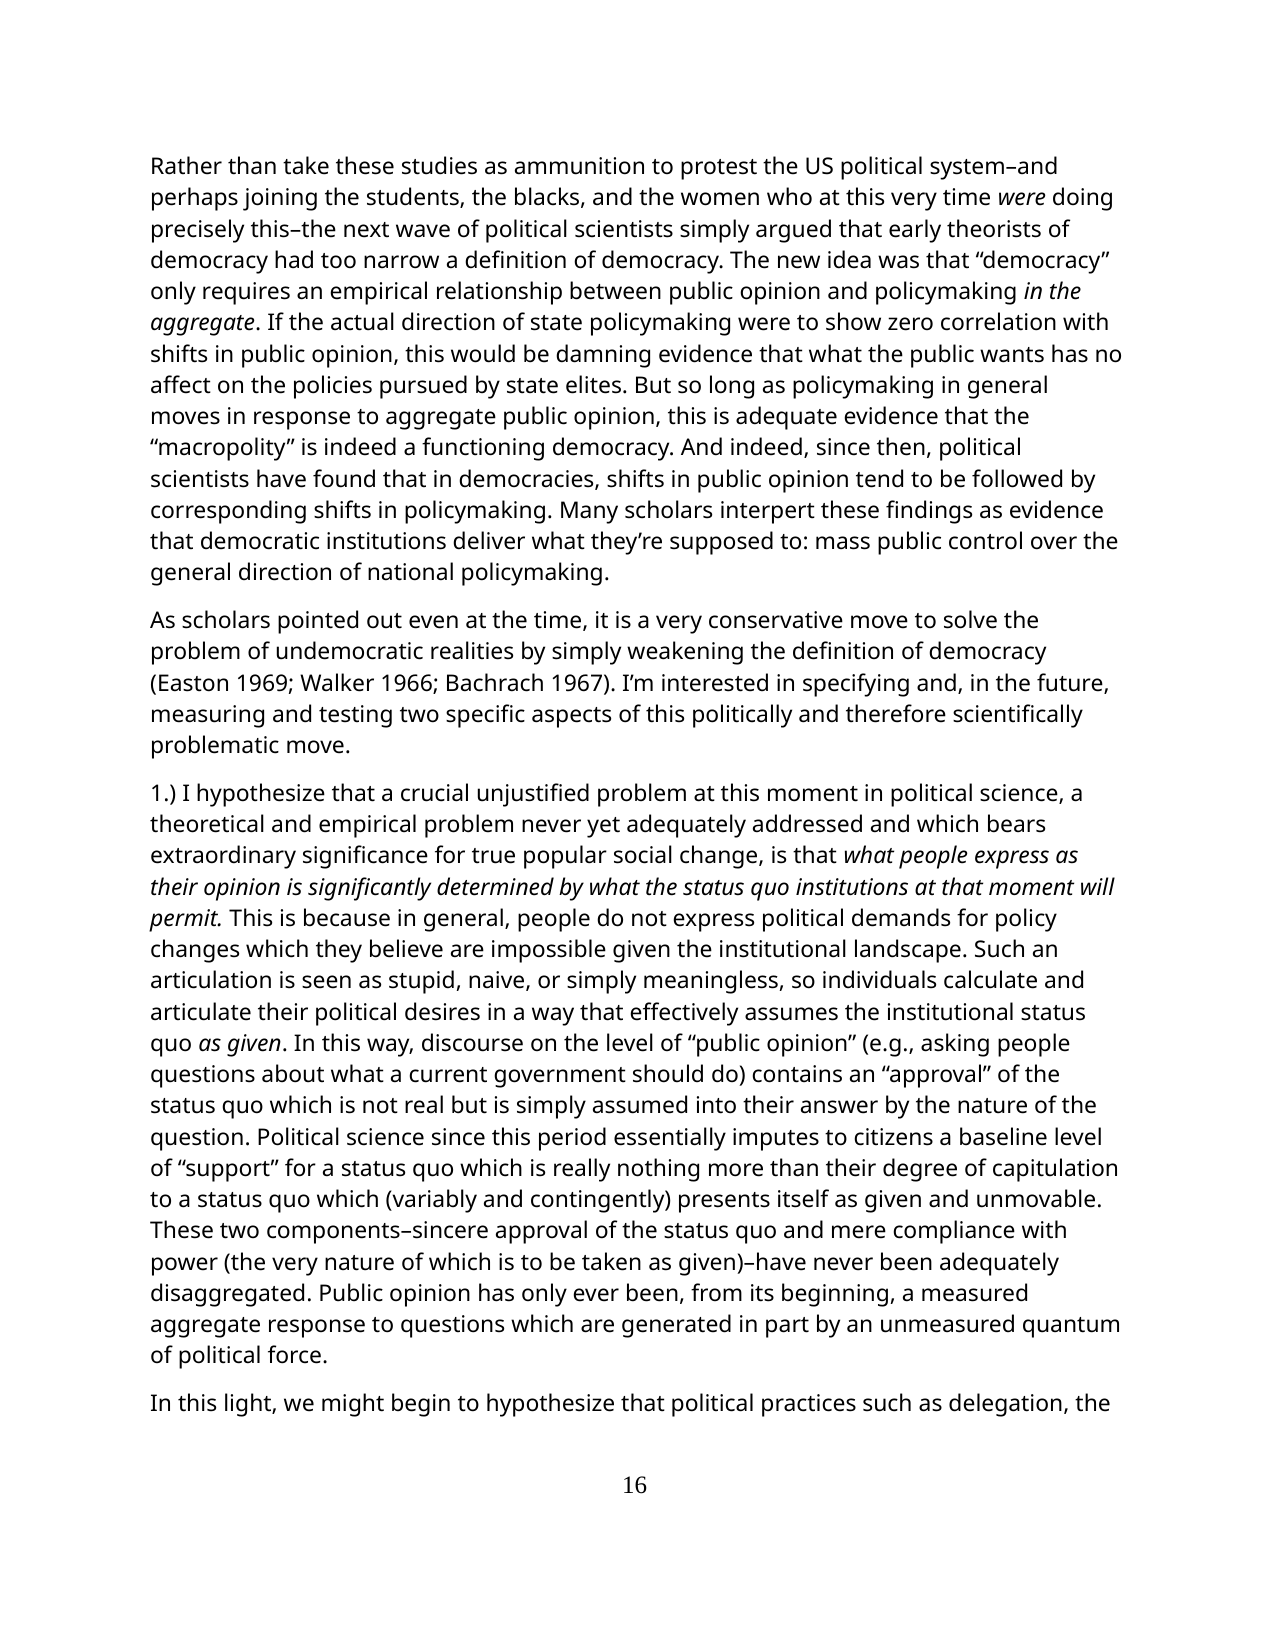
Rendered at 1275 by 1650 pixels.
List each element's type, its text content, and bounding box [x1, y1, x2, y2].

text In this light, we might begin to hypothesize that political practices such as delegation, the [150, 1387, 1125, 1418]
text As scholars pointed out even at the time, it is a very conservative move to solve the problem of undemocratic realities by simply weakening the definition of democracy (Easton 1969; Walker 1966; Bachrach 1967). I’m interested in specifying and, in the future, measuring and testing two specific aspects of this politically and therefore scientifically problematic move. [150, 604, 1125, 760]
text Rather than take these studies as ammunition to protest the US political system–and perhaps joining the students, the blacks, and the women who at this very time were doing precisely this–the next wave of political scientists simply argued that early theorists of democracy had too narrow a definition of democracy. The new idea was that “democracy” only requires an empirical relationship between public opinion and policymaking in the aggregate. If the actual direction of state policymaking were to show zero correlation with shifts in public opinion, this would be damning evidence that what the public wants has no affect on the policies pursued by state elites. But so long as policymaking in general moves in response to aggregate public opinion, this is adequate evidence that the “macropolity” is indeed a functioning democracy. And indeed, since then, political scientists have found that in democracies, shifts in public opinion tend to be followed by corresponding shifts in policymaking. Many scholars interpert these findings as evidence that democratic institutions deliver what they’re supposed to: mass public control over the general direction of national policymaking. [150, 150, 1125, 587]
text 1.) I hypothesize that a crucial unjustified problem at this moment in political science, a theoretical and empirical problem never yet adequately addressed and which bears extraordinary significance for true popular social change, is that what people express as their opinion is significantly determined by what the status quo institutions at that moment will permit. This is because in general, people do not express political demands for policy changes which they believe are impossible given the institutional landscape. Such an articulation is seen as stupid, naive, or simply meaningless, so individuals calculate and articulate their political desires in a way that effectively assumes the institutional status quo as given. In this way, discourse on the level of “public opinion” (e.g., asking people questions about what a current government should do) contains an “approval” of the status quo which is not real but is simply assumed into their answer by the nature of the question. Political science since this period essentially imputes to citizens a baseline level of “support” for a status quo which is really nothing more than their degree of capitulation to a status quo which (variably and contingently) presents itself as given and unmovable. These two components–sincere approval of the status quo and mere compliance with power (the very nature of which is to be taken as given)–have never been adequately disaggregated. Public opinion has only ever been, from its beginning, a measured aggregate response to questions which are generated in part by an unmeasured quantum of political force. [150, 777, 1125, 1370]
